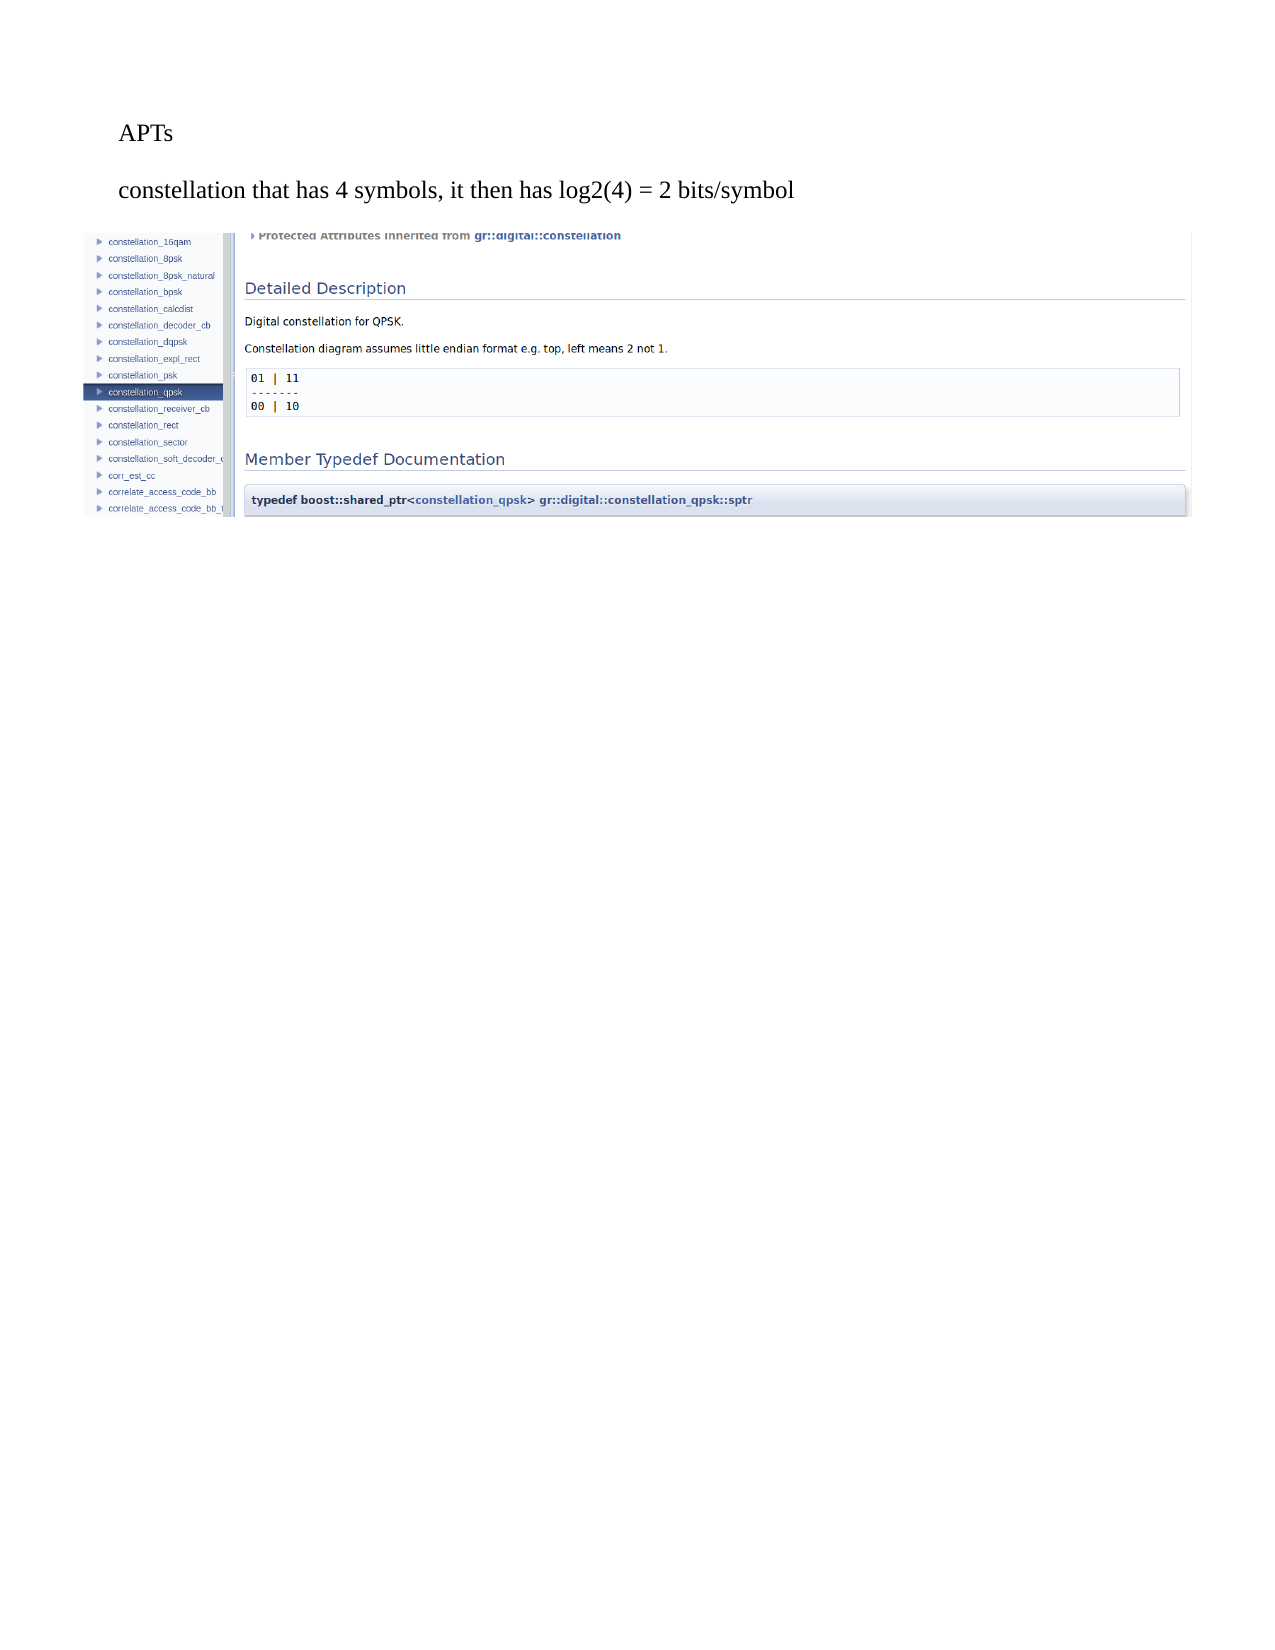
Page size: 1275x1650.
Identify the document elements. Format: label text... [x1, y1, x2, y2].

text constellation that has 4 symbols, it then has log2(4) = 2 bits/symbol [118, 176, 1157, 204]
text APTs [118, 118, 1157, 147]
picture [83, 233, 1192, 517]
